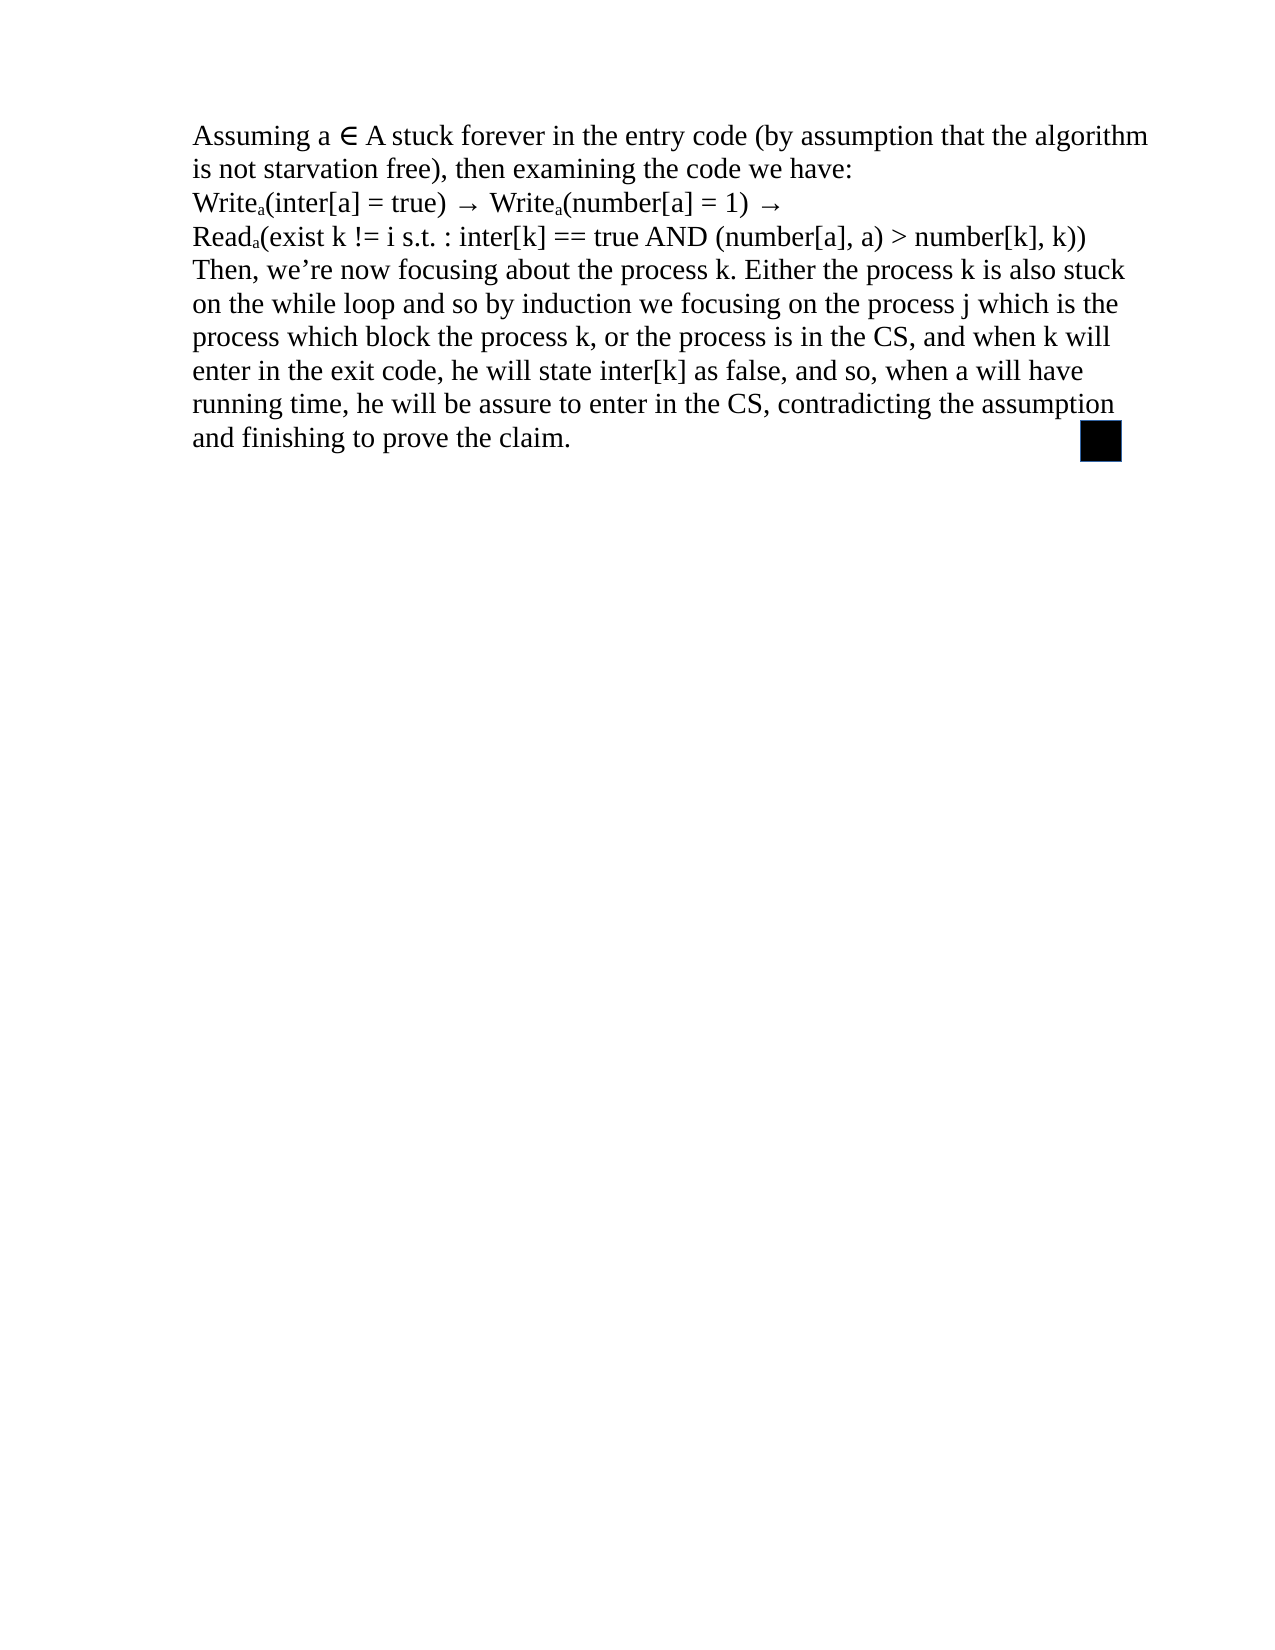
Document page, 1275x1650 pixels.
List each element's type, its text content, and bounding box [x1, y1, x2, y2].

text Writea(inter[a] = true) → Writea(number[a] = 1) → [118, 185, 1157, 219]
text Reada(exist k != i s.t. : inter[k] == true AND (number[a], a) > number[k], k)) [118, 219, 1157, 252]
text Then, we’re now focusing about the process k. Either the process k is also stuck on the while loop and so by induction we focusing on the process j which is the process which block the process k, or the process is in the CS, and when k will enter in the exit code, he will state inter[k] as false, and so, when a will have running time, he will be assure to enter in the CS, contradicting the assumption and finishing to prove the claim. [118, 252, 1157, 453]
text Assuming a ∈ A stuck forever in the entry code (by assumption that the algorithm is not starvation free), then examining the code we have: [118, 118, 1157, 185]
